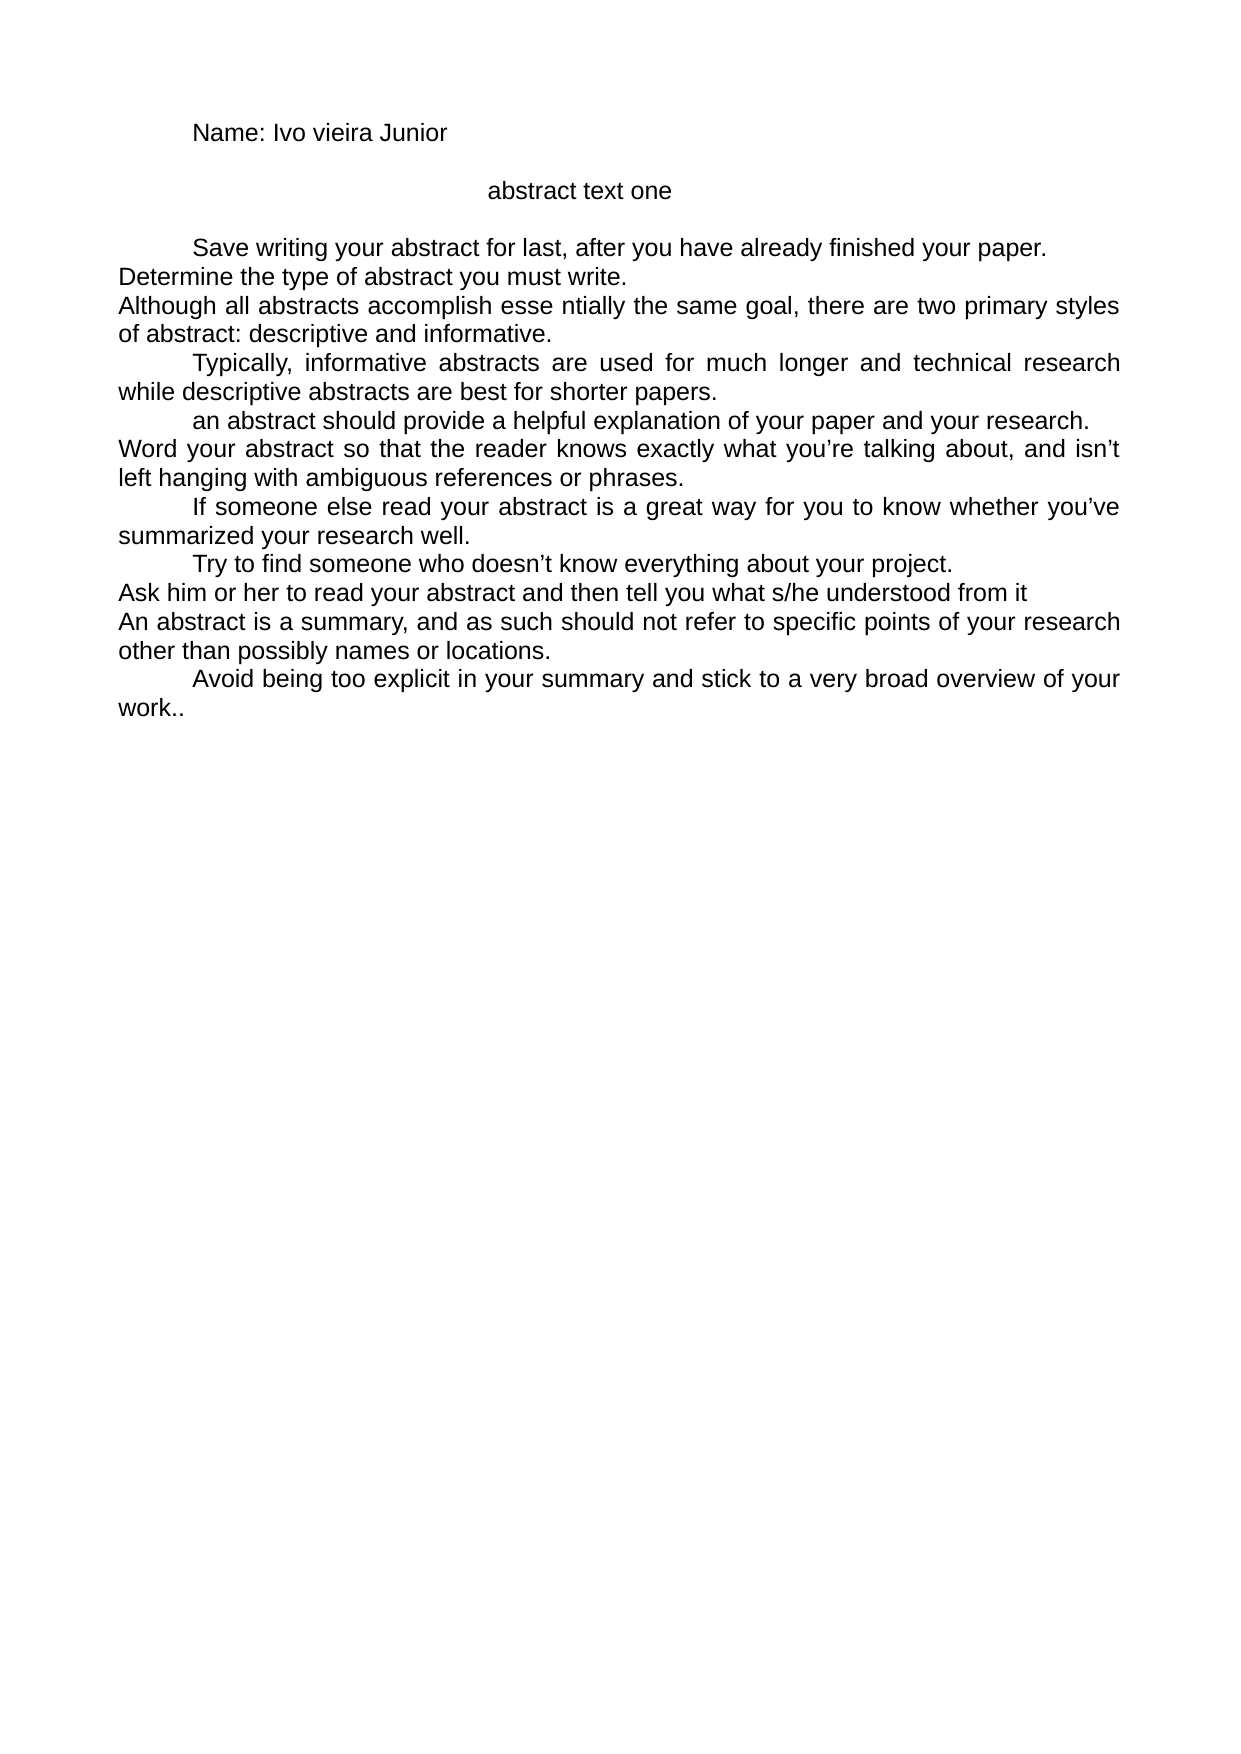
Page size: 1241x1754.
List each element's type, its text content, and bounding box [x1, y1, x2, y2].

text an abstract should provide a helpful explanation of your paper and your research. [118, 406, 1122, 434]
text Determine the type of abstract you must write. [118, 262, 1122, 291]
text abstract text one [118, 176, 1122, 204]
text Typically, informative abstracts are used for much longer and technical research while descriptive abstracts are best for shorter papers. [118, 348, 1122, 406]
text An abstract is a summary, and as such should not refer to specific points of your research other than possibly names or locations. [118, 607, 1122, 664]
text Word your abstract so that the reader knows exactly what you’re talking about, and isn’t left hanging with ambiguous references or phrases. [118, 434, 1122, 492]
text Ask him or her to read your abstract and then tell you what s/he understood from it [118, 578, 1122, 607]
text Avoid being too explicit in your summary and stick to a very broad overview of your work.. [118, 664, 1122, 722]
text Name: Ivo vieira Junior [118, 118, 1122, 147]
text Try to find someone who doesn’t know everything about your project. [118, 549, 1122, 578]
text If someone else read your abstract is a great way for you to know whether you’ve summarized your research well. [118, 492, 1122, 549]
text Save writing your abstract for last, after you have already finished your paper. [118, 233, 1122, 262]
text Although all abstracts accomplish esse ntially the same goal, there are two primary styles of abstract: descriptive and informative. [118, 291, 1122, 348]
